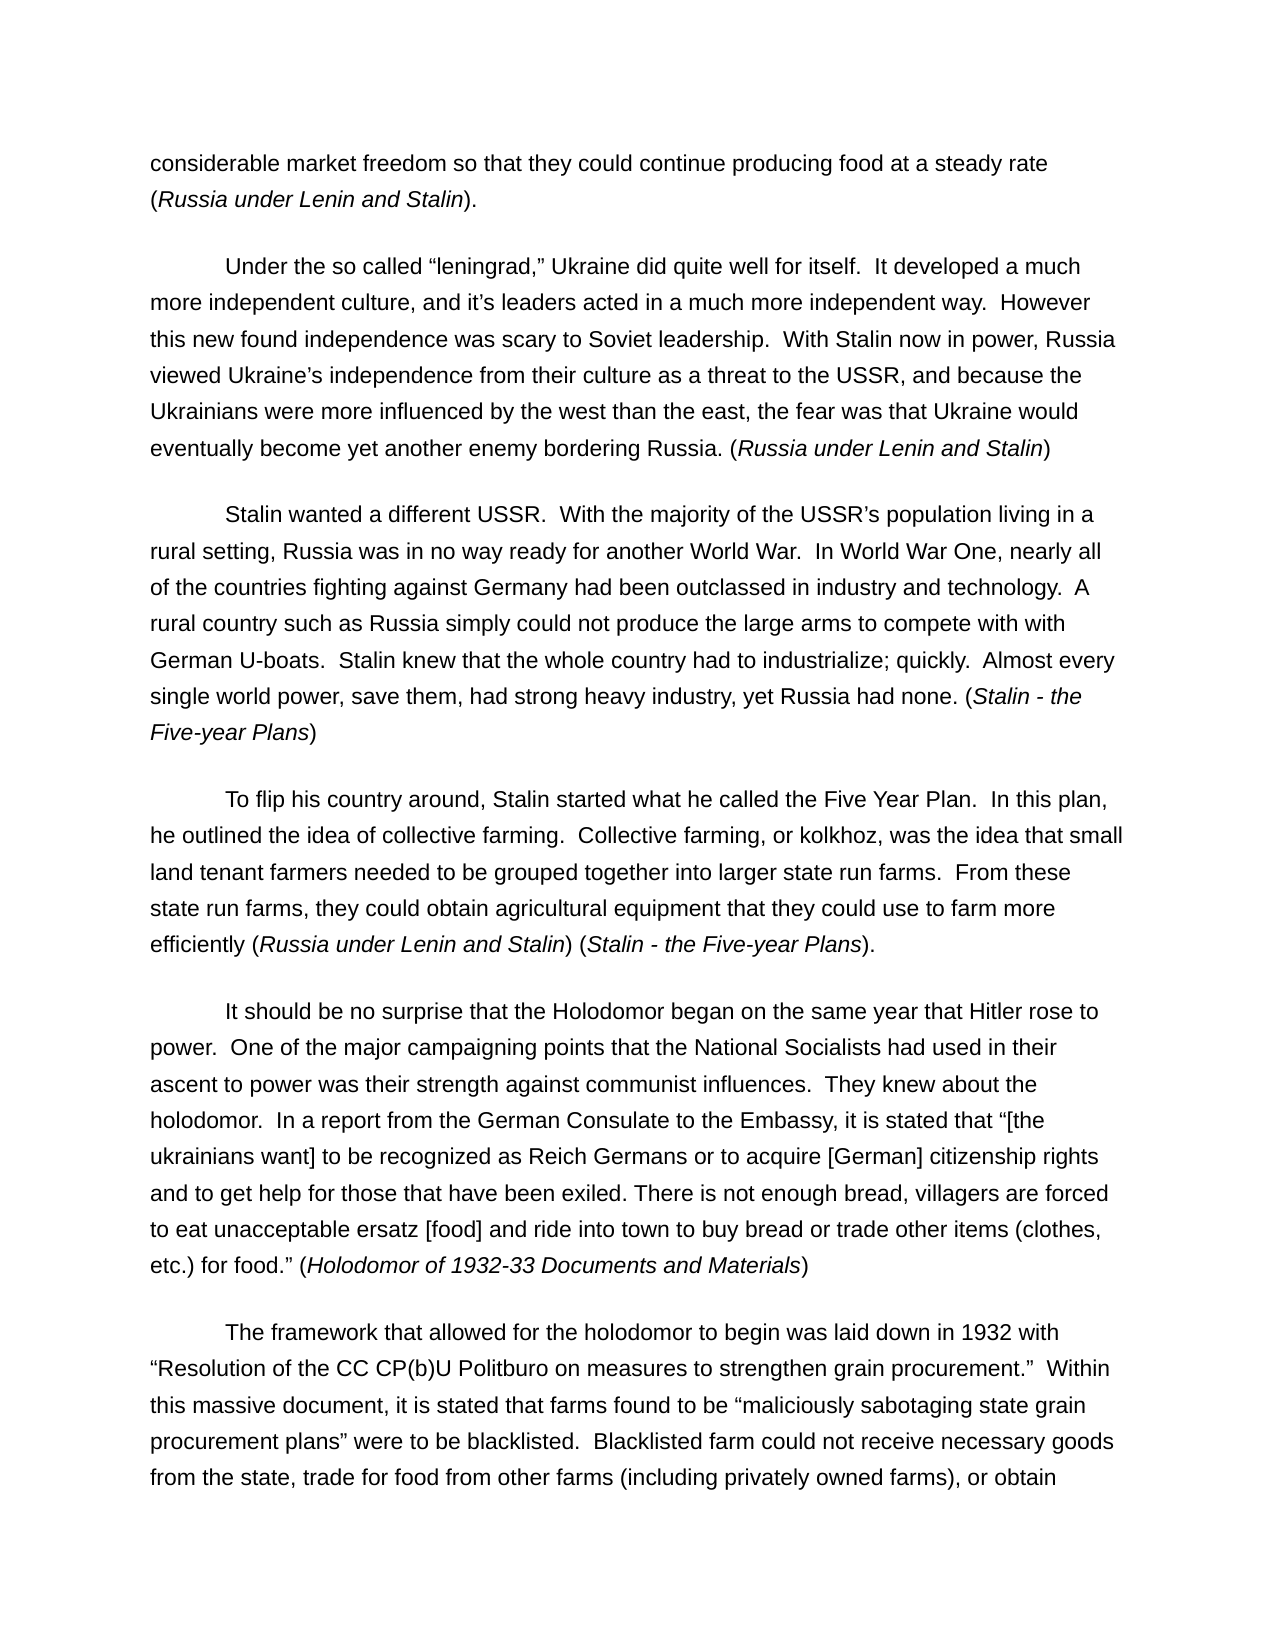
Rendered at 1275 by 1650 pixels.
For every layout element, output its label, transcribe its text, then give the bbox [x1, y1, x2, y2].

text Under the so called “leningrad,” Ukraine did quite well for itself. It developed a much more independent culture, and it’s leaders acted in a much more independent way. However this new found independence was scary to Soviet leadership. With Stalin now in power, Russia viewed Ukraine’s independence from their culture as a threat to the USSR, and because the Ukrainians were more influenced by the west than the east, the fear was that Ukraine would eventually become yet another enemy bordering Russia. (Russia under Lenin and Stalin) [150, 253, 1125, 461]
text The framework that allowed for the holodomor to begin was laid down in 1932 with “Resolution of the CC CP(b)U Politburo on measures to strengthen grain procurement.” Within this massive document, it is stated that farms found to be “maliciously sabotaging state grain procurement plans” were to be blacklisted. Blacklisted farm could not receive necessary goods from the state, trade for food from other farms (including privately owned farms), or obtain [150, 1319, 1125, 1491]
text considerable market freedom so that they could continue producing food at a steady rate (Russia under Lenin and Stalin). [150, 150, 1125, 213]
text It should be no surprise that the Holodomor began on the same year that Hitler rose to power. One of the major campaigning points that the National Socialists had used in their ascent to power was their strength against communist influences. They knew about the holodomor. In a report from the German Consulate to the Embassy, it is stated that “[the ukrainians want] to be recognized as Reich Germans or to acquire [German] citizenship rights and to get help for those that have been exiled. There is not enough bread, villagers are forced to eat unacceptable ersatz [food] and ride into town to buy bread or trade other items (clothes, etc.) for food.” (Holodomor of 1932-33 Documents and Materials) [150, 998, 1125, 1279]
text Stalin wanted a different USSR. With the majority of the USSR’s population living in a rural setting, Russia was in no way ready for another World War. In World War One, nearly all of the countries fighting against Germany had been outclassed in industry and technology. A rural country such as Russia simply could not produce the large arms to compete with with German U-boats. Stalin knew that the whole country had to industrialize; quickly. Almost every single world power, save them, had strong heavy industry, yet Russia had none. (Stalin - the Five-year Plans) [150, 501, 1125, 746]
text To flip his country around, Stalin started what he called the Five Year Plan. In this plan, he outlined the idea of collective farming. Collective farming, or kolkhoz, was the idea that small land tenant farmers needed to be grouped together into larger state run farms. From these state run farms, they could obtain agricultural equipment that they could use to farm more efficiently (Russia under Lenin and Stalin) (Stalin - the Five-year Plans). [150, 786, 1125, 958]
